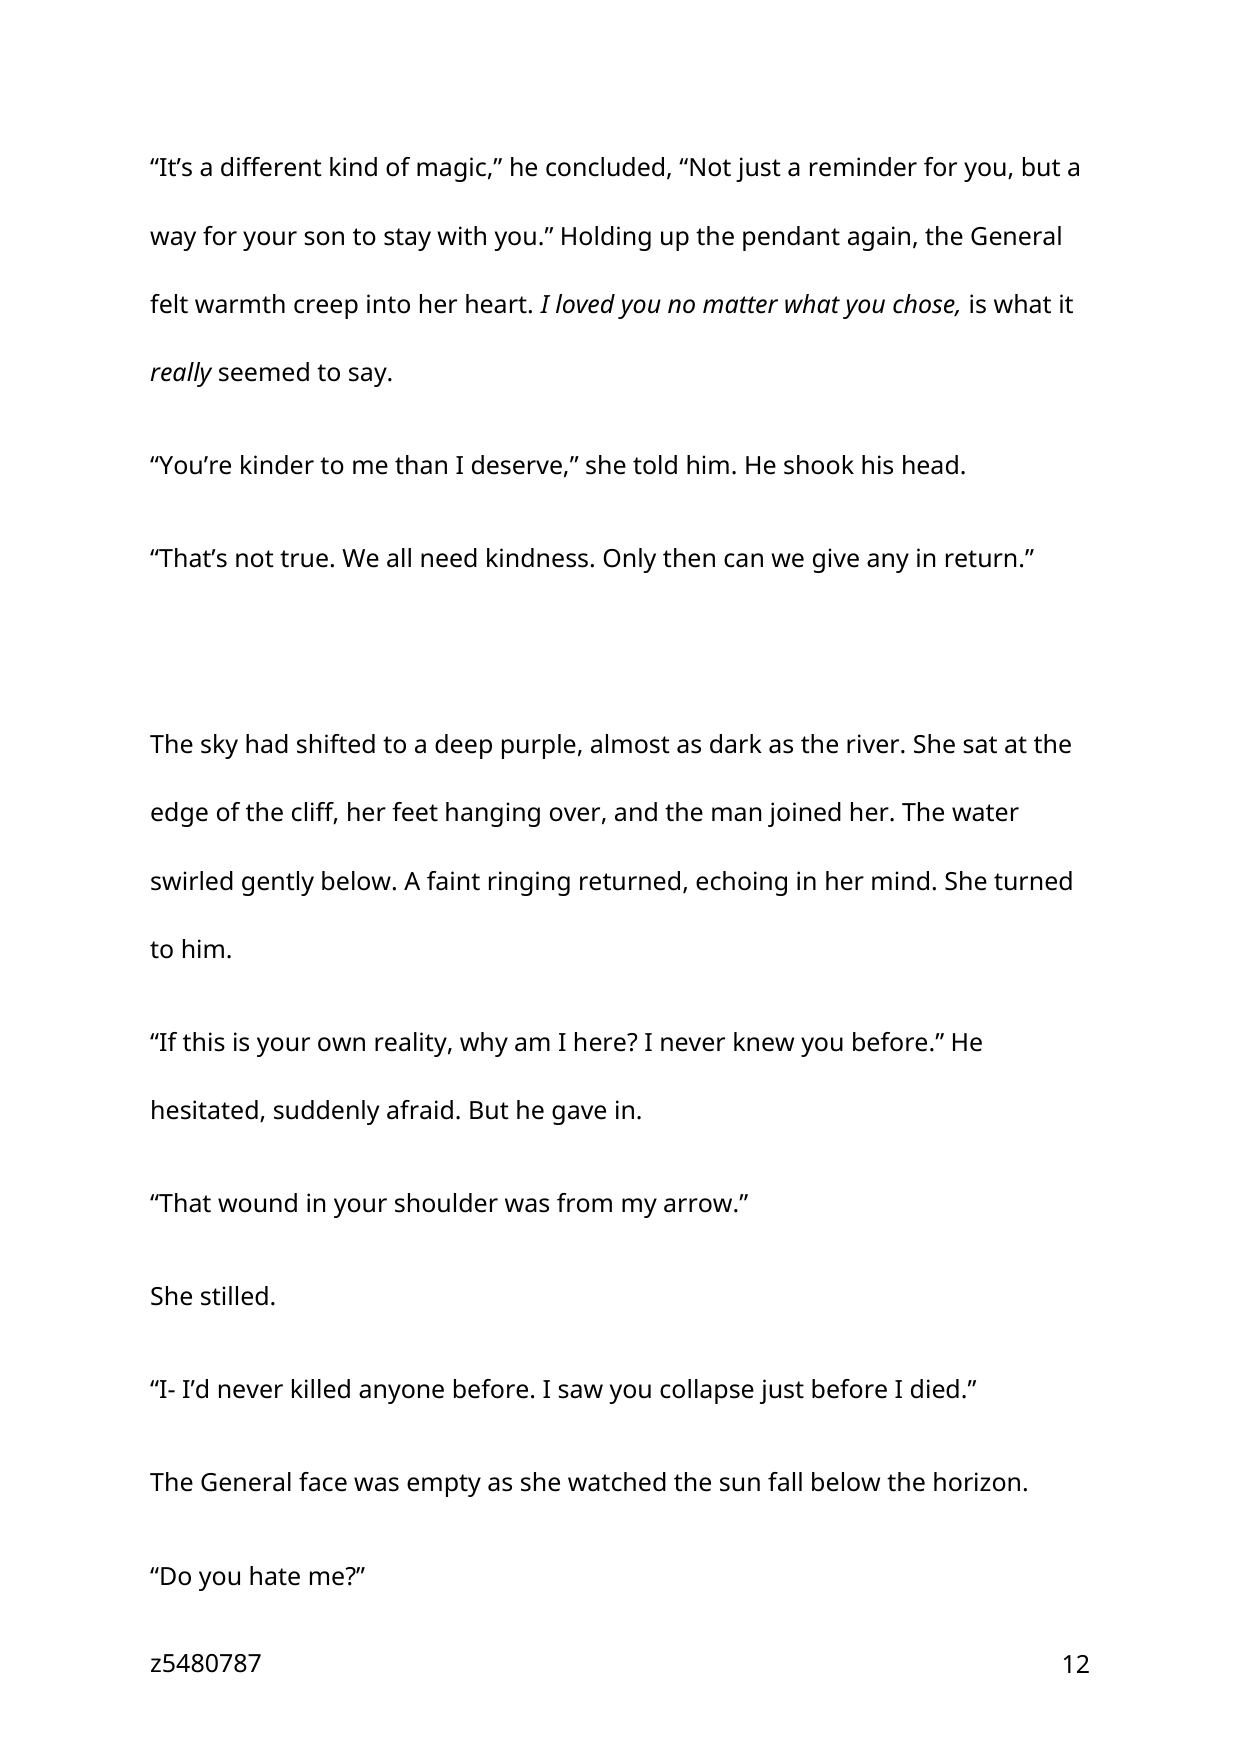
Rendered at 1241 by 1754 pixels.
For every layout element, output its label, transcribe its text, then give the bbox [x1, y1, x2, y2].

text She stilled. [150, 1279, 1090, 1313]
text “That wound in your shoulder was from my arrow.” [150, 1186, 1090, 1220]
text “If this is your own reality, why am I here? I never knew you before.” He hesitated, suddenly afraid. But he gave in. [150, 1024, 1090, 1127]
text “I- I’d never killed anyone before. I saw you collapse just before I died.” [150, 1372, 1090, 1406]
text “Do you hate me?” [150, 1558, 1090, 1592]
text “You’re kinder to me than I deserve,” she told him. He shook his head. [150, 447, 1090, 482]
text “That’s not true. We all need kindness. Only then can we give any in return.” [150, 541, 1090, 575]
text “It’s a different kind of magic,” he concluded, “Not just a reminder for you, but a way for your son to stay with you.” Holding up the pendant again, the General felt warmth creep into her heart. I loved you no matter what you chose, is what it really seemed to say. [150, 150, 1090, 388]
text The General face was empty as she watched the sun fall below the horizon. [150, 1465, 1090, 1499]
text The sky had shifted to a deep purple, almost as dark as the river. She sat at the edge of the cliff, her feet hanging over, and the man joined her. The water swirled gently below. A faint ringing returned, echoing in her mind. She turned to him. [150, 727, 1090, 965]
